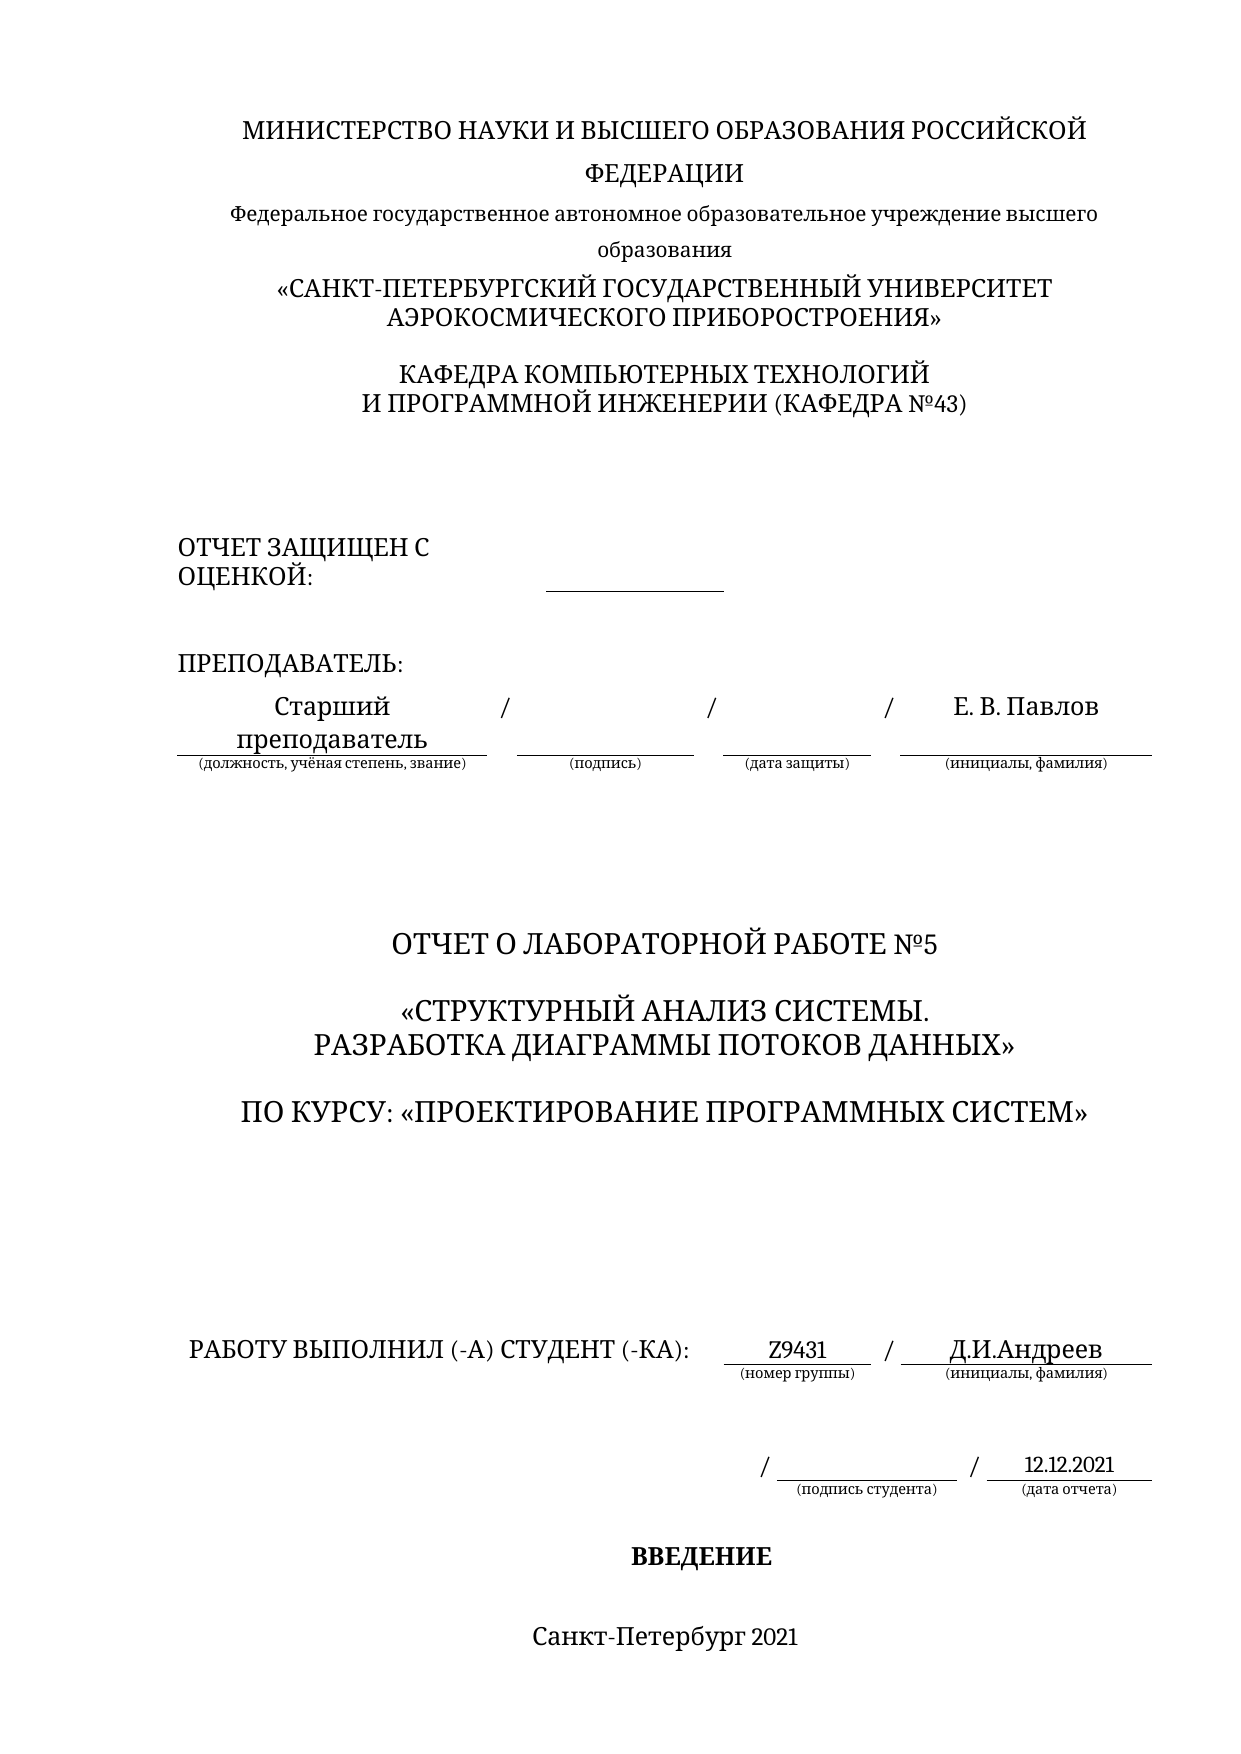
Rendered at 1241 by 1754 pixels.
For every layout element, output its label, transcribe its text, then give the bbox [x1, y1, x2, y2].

table_cell (должность, учёная степень, звание) [177, 756, 487, 784]
table_cell [871, 1364, 901, 1394]
table_header [777, 1452, 957, 1480]
table_header [177, 1452, 747, 1480]
text ВВЕДЕНИЕ [251, 1543, 1152, 1572]
table_header [517, 693, 694, 755]
table_cell [177, 1364, 723, 1394]
table_header [546, 534, 723, 591]
table_header Старший преподаватель [177, 693, 487, 755]
table_header [724, 534, 1151, 591]
table_header / [694, 693, 723, 755]
table_cell (дата отчета) [987, 1481, 1152, 1510]
text РАЗРАБОТКА ДИАГРАММЫ ПОТОКОВ ДАННЫХ» [177, 1029, 1152, 1062]
table_cell [747, 1480, 777, 1510]
table_cell (дата защиты) [723, 756, 871, 784]
text ОТЧЕТ О ЛАБОРАТОРНОЙ РАБОТЕ №5 [177, 928, 1152, 962]
table_cell (номер группы) [724, 1365, 871, 1394]
table_cell (подпись студента) [777, 1481, 957, 1510]
table_cell [957, 1480, 987, 1510]
table_header / [747, 1452, 777, 1480]
table_header Д.И.Андреев [901, 1336, 1152, 1364]
table_header / [871, 693, 900, 755]
table_cell (подпись) [517, 756, 694, 784]
table_header Z9431 [724, 1336, 871, 1364]
table_cell (инициалы, фамилия) [901, 1365, 1152, 1394]
table_cell [694, 755, 723, 784]
table_cell [177, 1480, 747, 1510]
table_header / [957, 1452, 987, 1480]
table_header Е. В. Павлов [900, 693, 1152, 755]
text ПРЕПОДАВАТЕЛЬ: [177, 650, 1152, 678]
table_header 12.12.2021 [987, 1452, 1152, 1480]
table_header ОТЧЕТ ЗАЩИЩЕН С ОЦЕНКОЙ: [177, 534, 546, 591]
table_cell [487, 755, 517, 784]
table_header РАБОТУ ВЫПОЛНИЛ (-А) СТУДЕНТ (-КА): [177, 1336, 723, 1364]
table_header / [871, 1336, 901, 1364]
text «СТРУКТУРНЫЙ АНАЛИЗ СИСТЕМЫ. [177, 995, 1152, 1029]
table_cell [871, 755, 900, 784]
text ПО КУРСУ: «ПРОЕКТИРОВАНИЕ ПРОГРАММНЫХ СИСТЕМ» [177, 1096, 1152, 1129]
table_cell (инициалы, фамилия) [900, 756, 1152, 784]
table_header / [487, 693, 517, 755]
table_header [723, 693, 871, 755]
